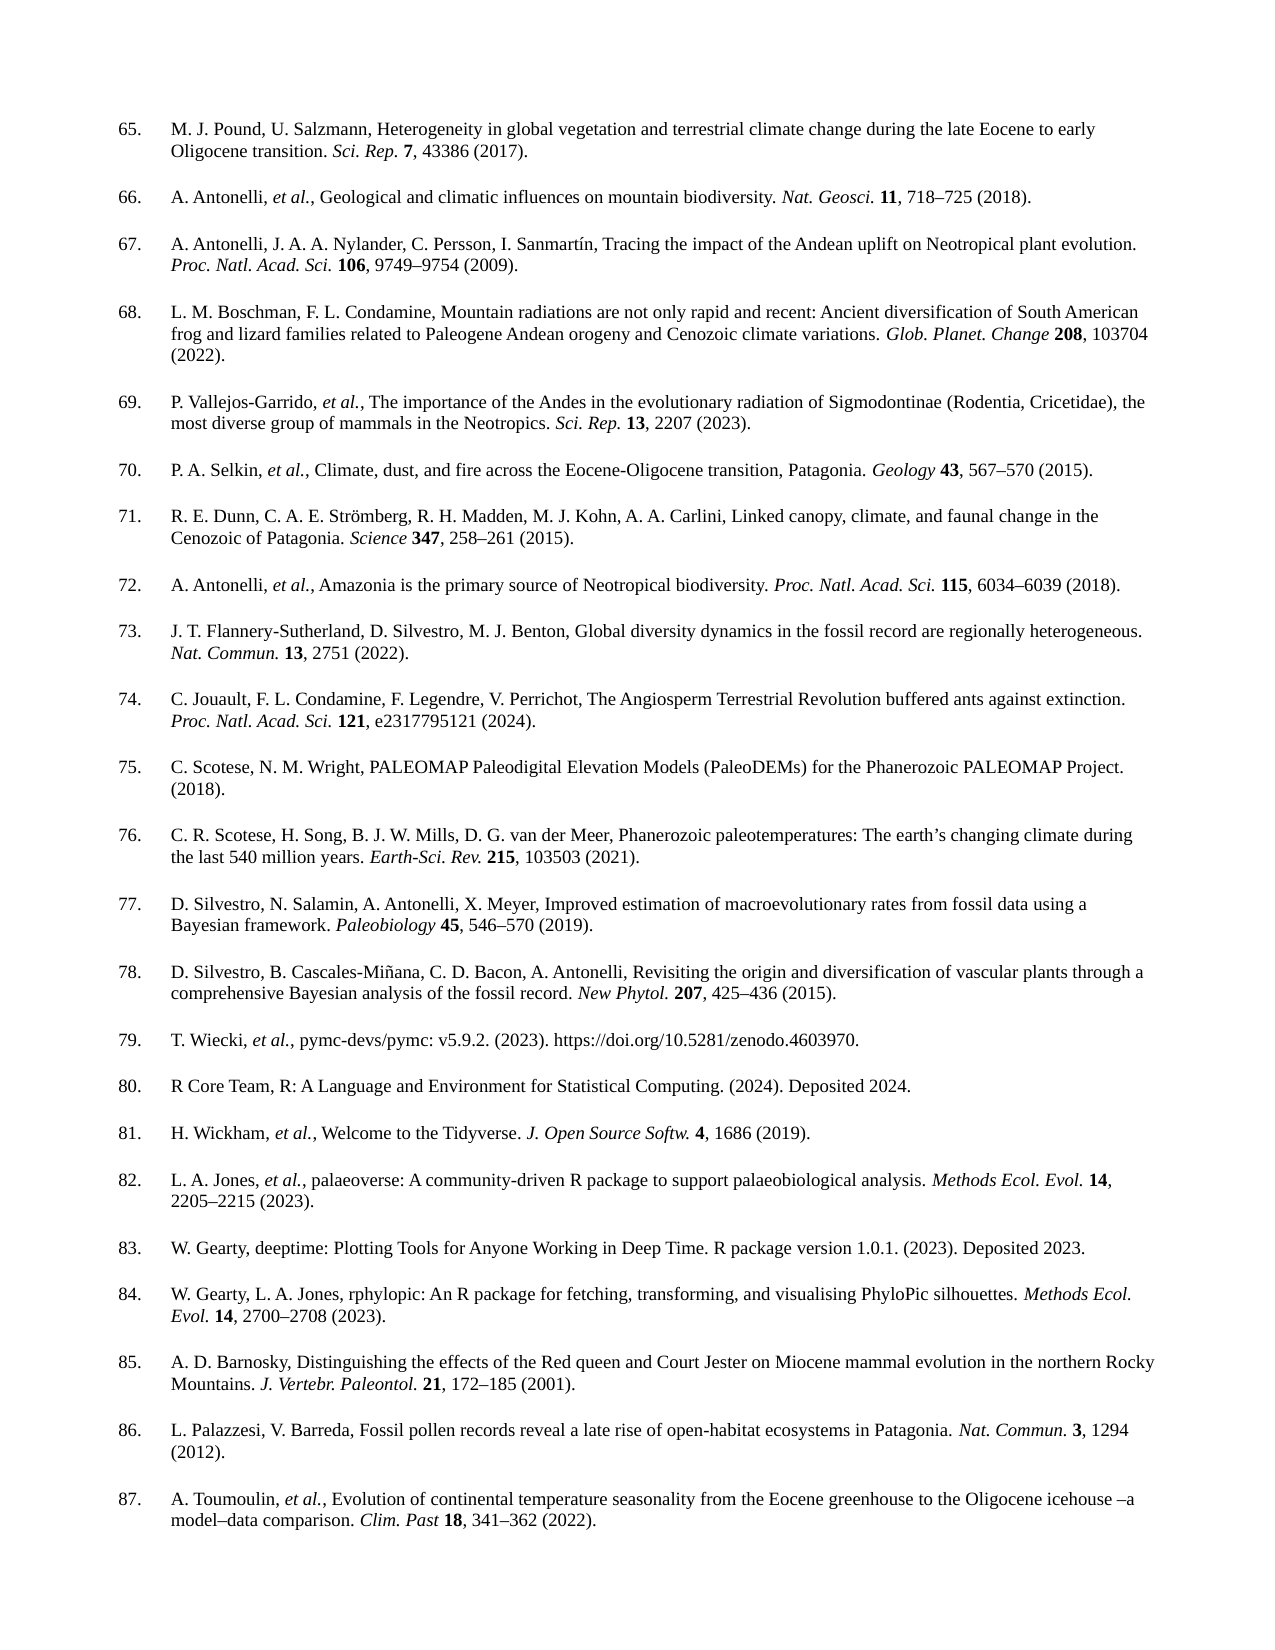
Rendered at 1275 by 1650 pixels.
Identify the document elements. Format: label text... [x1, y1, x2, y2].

text 85. A. D. Barnosky, Distinguishing the effects of the Red queen and Court Jester on Miocene mammal evolution in the northern Rocky Mountains. J. Vertebr. Paleontol. 21, 172–185 (2001). [118, 1351, 1157, 1394]
text 84. W. Gearty, L. A. Jones, rphylopic: An R package for fetching, transforming, and visualising PhyloPic silhouettes. Methods Ecol. Evol. 14, 2700–2708 (2023). [118, 1283, 1157, 1326]
text 71. R. E. Dunn, C. A. E. Strömberg, R. H. Madden, M. J. Kohn, A. A. Carlini, Linked canopy, climate, and faunal change in the Cenozoic of Patagonia. Science 347, 258–261 (2015). [118, 505, 1157, 548]
text 75. C. Scotese, N. M. Wright, PALEOMAP Paleodigital Elevation Models (PaleoDEMs) for the Phanerozoic PALEOMAP Project. (2018). [118, 756, 1157, 799]
text 78. D. Silvestro, B. Cascales-Miñana, C. D. Bacon, A. Antonelli, Revisiting the origin and diversification of vascular plants through a comprehensive Bayesian analysis of the fossil record. New Phytol. 207, 425–436 (2015). [118, 961, 1157, 1004]
text 77. D. Silvestro, N. Salamin, A. Antonelli, X. Meyer, Improved estimation of macroevolutionary rates from fossil data using a Bayesian framework. Paleobiology 45, 546–570 (2019). [118, 892, 1157, 936]
text 67. A. Antonelli, J. A. A. Nylander, C. Persson, I. Sanmartín, Tracing the impact of the Andean uplift on Neotropical plant evolution. Proc. Natl. Acad. Sci. 106, 9749–9754 (2009). [118, 233, 1157, 276]
text 65. M. J. Pound, U. Salzmann, Heterogeneity in global vegetation and terrestrial climate change during the late Eocene to early Oligocene transition. Sci. Rep. 7, 43386 (2017). [118, 118, 1157, 161]
text 87. A. Toumoulin, et al., Evolution of continental temperature seasonality from the Eocene greenhouse to the Oligocene icehouse –a model–data comparison. Clim. Past 18, 341–362 (2022). [118, 1487, 1157, 1531]
text 81. H. Wickham, et al., Welcome to the Tidyverse. J. Open Source Softw. 4, 1686 (2019). [118, 1122, 1157, 1143]
text 83. W. Gearty, deeptime: Plotting Tools for Anyone Working in Deep Time. R package version 1.0.1. (2023). Deposited 2023. [118, 1237, 1157, 1258]
text 73. J. T. Flannery-Sutherland, D. Silvestro, M. J. Benton, Global diversity dynamics in the fossil record are regionally heterogeneous. Nat. Commun. 13, 2751 (2022). [118, 620, 1157, 663]
text 76. C. R. Scotese, H. Song, B. J. W. Mills, D. G. van der Meer, Phanerozoic paleotemperatures: The earth’s changing climate during the last 540 million years. Earth-Sci. Rev. 215, 103503 (2021). [118, 824, 1157, 867]
text 68. L. M. Boschman, F. L. Condamine, Mountain radiations are not only rapid and recent: Ancient diversification of South American frog and lizard families related to Paleogene Andean orogeny and Cenozoic climate variations. Glob. Planet. Change 208, 103704 (2022). [118, 301, 1157, 366]
text 79. T. Wiecki, et al., pymc-devs/pymc: v5.9.2. (2023). https://doi.org/10.5281/zenodo.4603970. [118, 1029, 1157, 1050]
text 70. P. A. Selkin, et al., Climate, dust, and fire across the Eocene-Oligocene transition, Patagonia. Geology 43, 567–570 (2015). [118, 459, 1157, 480]
text 82. L. A. Jones, et al., palaeoverse: A community-driven R package to support palaeobiological analysis. Methods Ecol. Evol. 14, 2205–2215 (2023). [118, 1168, 1157, 1212]
text 74. C. Jouault, F. L. Condamine, F. Legendre, V. Perrichot, The Angiosperm Terrestrial Revolution buffered ants against extinction. Proc. Natl. Acad. Sci. 121, e2317795121 (2024). [118, 688, 1157, 731]
text 72. A. Antonelli, et al., Amazonia is the primary source of Neotropical biodiversity. Proc. Natl. Acad. Sci. 115, 6034–6039 (2018). [118, 573, 1157, 595]
text 69. P. Vallejos-Garrido, et al., The importance of the Andes in the evolutionary radiation of Sigmodontinae (Rodentia, Cricetidae), the most diverse group of mammals in the Neotropics. Sci. Rep. 13, 2207 (2023). [118, 391, 1157, 434]
text 66. A. Antonelli, et al., Geological and climatic influences on mountain biodiversity. Nat. Geosci. 11, 718–725 (2018). [118, 186, 1157, 208]
text 80. R Core Team, R: A Language and Environment for Statistical Computing. (2024). Deposited 2024. [118, 1075, 1157, 1097]
text 86. L. Palazzesi, V. Barreda, Fossil pollen records reveal a late rise of open-habitat ecosystems in Patagonia. Nat. Commun. 3, 1294 (2012). [118, 1419, 1157, 1462]
